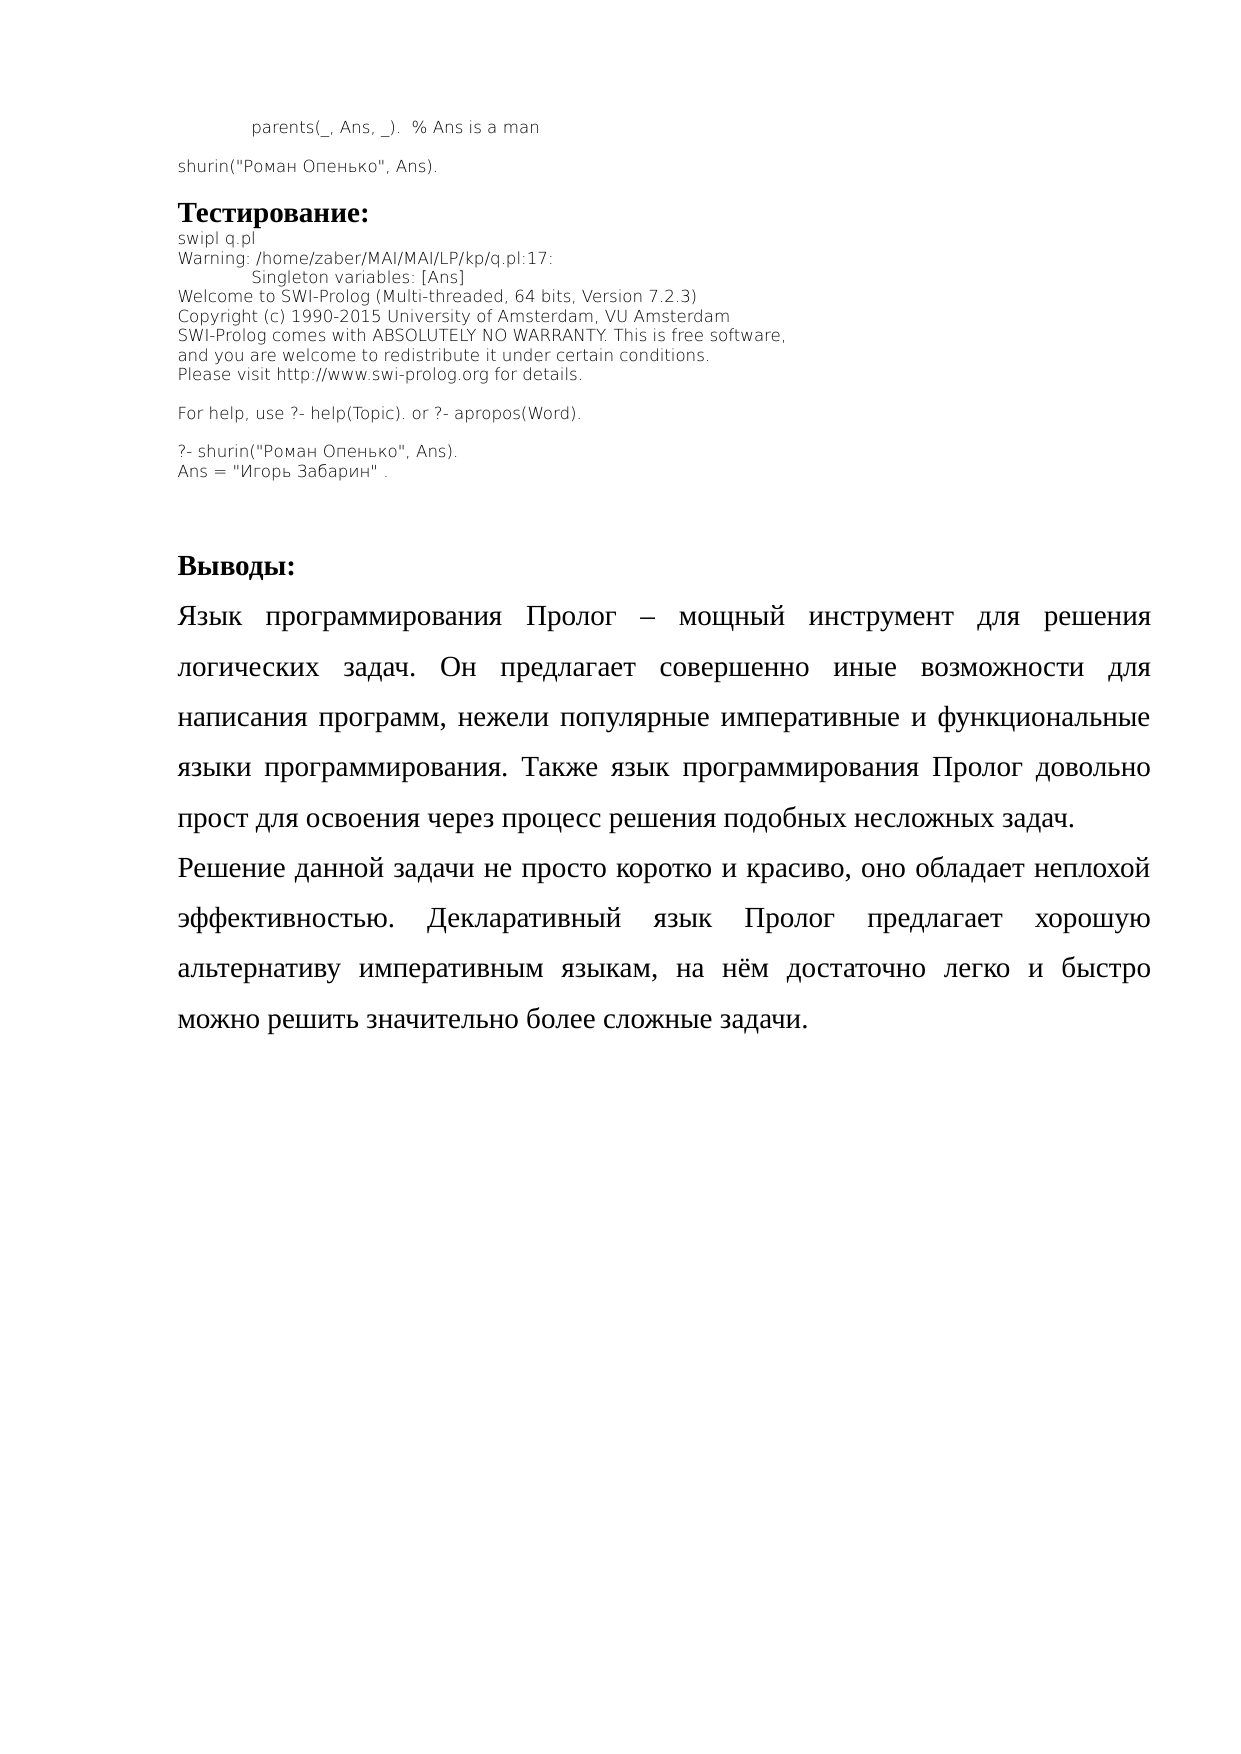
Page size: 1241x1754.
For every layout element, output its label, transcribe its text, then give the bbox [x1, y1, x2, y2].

text Copyright (c) 1990-2015 University of Amsterdam, VU Amsterdam [177, 307, 1152, 326]
text and you are welcome to redistribute it under certain conditions. [177, 345, 1152, 365]
text swipl q.pl [177, 229, 1152, 248]
text Ans = "Игорь Забарин" . [177, 462, 1152, 481]
text Тестирование: [177, 196, 1152, 229]
text ?- shurin("Роман Опенько", Ans). [177, 442, 1152, 462]
text Singleton variables: [Ans] [177, 268, 1152, 287]
text Please visit http://www.swi-prolog.org for details. [177, 365, 1152, 384]
text SWI-Prolog comes with ABSOLUTELY NO WARRANTY. This is free software, [177, 326, 1152, 345]
text For help, use ?- help(Topic). or ?- apropos(Word). [177, 403, 1152, 423]
text Warning: /home/zaber/MAI/MAI/LP/kp/q.pl:17: [177, 248, 1152, 268]
text Выводы: [177, 548, 1152, 582]
text Решение данной задачи не просто коротко и красиво, оно обладает неплохой эффективностью. Декларативный язык Пролог предлагает хорошую альтернативу императивным языкам, на нём достаточно легко и быстро можно решить значительно более сложные задачи. [177, 850, 1152, 1034]
text Язык программирования Пролог – мощный инструмент для решения логических задач. Он предлагает совершенно иные возможности для написания программ, нежели популярные императивные и функциональные языки программирования. Также язык программирования Пролог довольно прост для освоения через процесс решения подобных несложных задач. [177, 598, 1152, 833]
text shurin("Роман Опенько", Ans). [177, 157, 1152, 176]
text Welcome to SWI-Prolog (Multi-threaded, 64 bits, Version 7.2.3) [177, 287, 1152, 307]
text parents(_, Ans, _). % Ans is a man [177, 118, 1152, 137]
